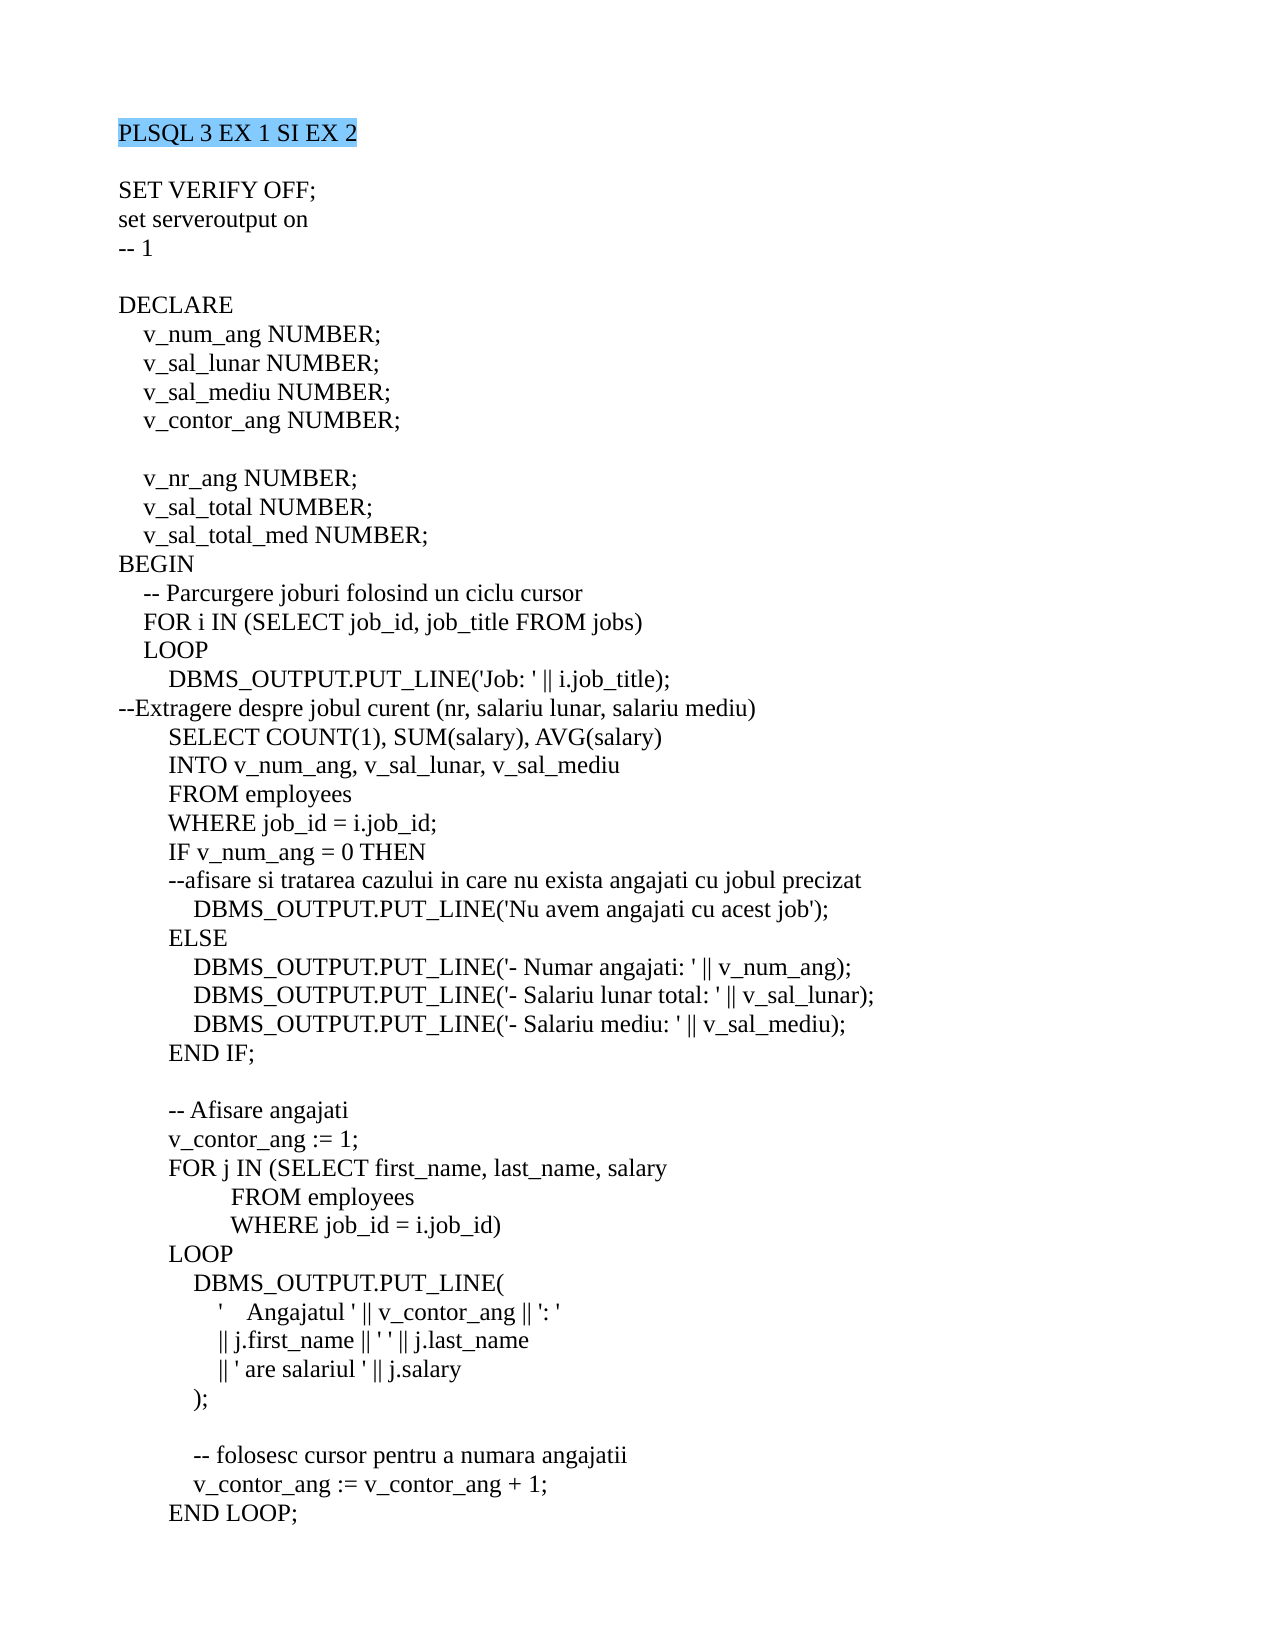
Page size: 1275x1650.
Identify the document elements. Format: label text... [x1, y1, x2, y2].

text FROM employees [118, 779, 1157, 808]
text FOR j IN (SELECT first_name, last_name, salary [118, 1153, 1157, 1182]
text WHERE job_id = i.job_id) [118, 1211, 1157, 1239]
text -- folosesc cursor pentru a numara angajatii [118, 1441, 1157, 1469]
text SET VERIFY OFF; [118, 176, 1157, 204]
text BEGIN [118, 549, 1157, 578]
text v_nr_ang NUMBER; [118, 463, 1157, 492]
text DBMS_OUTPUT.PUT_LINE('Nu avem angajati cu acest job'); [118, 894, 1157, 923]
text v_sal_total_med NUMBER; [118, 521, 1157, 549]
text ); [118, 1383, 1157, 1412]
text -- 1 [118, 233, 1157, 262]
text DBMS_OUTPUT.PUT_LINE('Job: ' || i.job_title); [118, 664, 1157, 693]
text ' Angajatul ' || v_contor_ang || ': ' [118, 1297, 1157, 1326]
text DECLARE [118, 291, 1157, 319]
text -- Afisare angajati [118, 1096, 1157, 1124]
text v_sal_total NUMBER; [118, 492, 1157, 521]
text ELSE [118, 923, 1157, 952]
text || j.first_name || ' ' || j.last_name [118, 1326, 1157, 1354]
text v_contor_ang := 1; [118, 1124, 1157, 1153]
text DBMS_OUTPUT.PUT_LINE('- Salariu mediu: ' || v_sal_mediu); [118, 1009, 1157, 1038]
text DBMS_OUTPUT.PUT_LINE('- Salariu lunar total: ' || v_sal_lunar); [118, 981, 1157, 1009]
text set serveroutput on [118, 204, 1157, 233]
text v_contor_ang := v_contor_ang + 1; [118, 1469, 1157, 1498]
text --Extragere despre jobul curent (nr, salariu lunar, salariu mediu) [118, 693, 1157, 722]
text SELECT COUNT(1), SUM(salary), AVG(salary) [118, 722, 1157, 751]
text FOR i IN (SELECT job_id, job_title FROM jobs) [118, 607, 1157, 636]
text v_sal_mediu NUMBER; [118, 377, 1157, 406]
text --afisare si tratarea cazului in care nu exista angajati cu jobul precizat [118, 866, 1157, 894]
text v_num_ang NUMBER; [118, 319, 1157, 348]
text LOOP [118, 1239, 1157, 1268]
text || ' are salariul ' || j.salary [118, 1354, 1157, 1383]
text END LOOP; [118, 1498, 1157, 1527]
text v_sal_lunar NUMBER; [118, 348, 1157, 377]
text PLSQL 3 EX 1 SI EX 2 [118, 118, 1157, 147]
text LOOP [118, 636, 1157, 664]
text -- Parcurgere joburi folosind un ciclu cursor [118, 578, 1157, 607]
text DBMS_OUTPUT.PUT_LINE( [118, 1268, 1157, 1297]
text WHERE job_id = i.job_id; [118, 808, 1157, 837]
text FROM employees [118, 1182, 1157, 1211]
text END IF; [118, 1038, 1157, 1067]
text INTO v_num_ang, v_sal_lunar, v_sal_mediu [118, 751, 1157, 779]
text IF v_num_ang = 0 THEN [118, 837, 1157, 866]
text DBMS_OUTPUT.PUT_LINE('- Numar angajati: ' || v_num_ang); [118, 952, 1157, 981]
text v_contor_ang NUMBER; [118, 406, 1157, 434]
